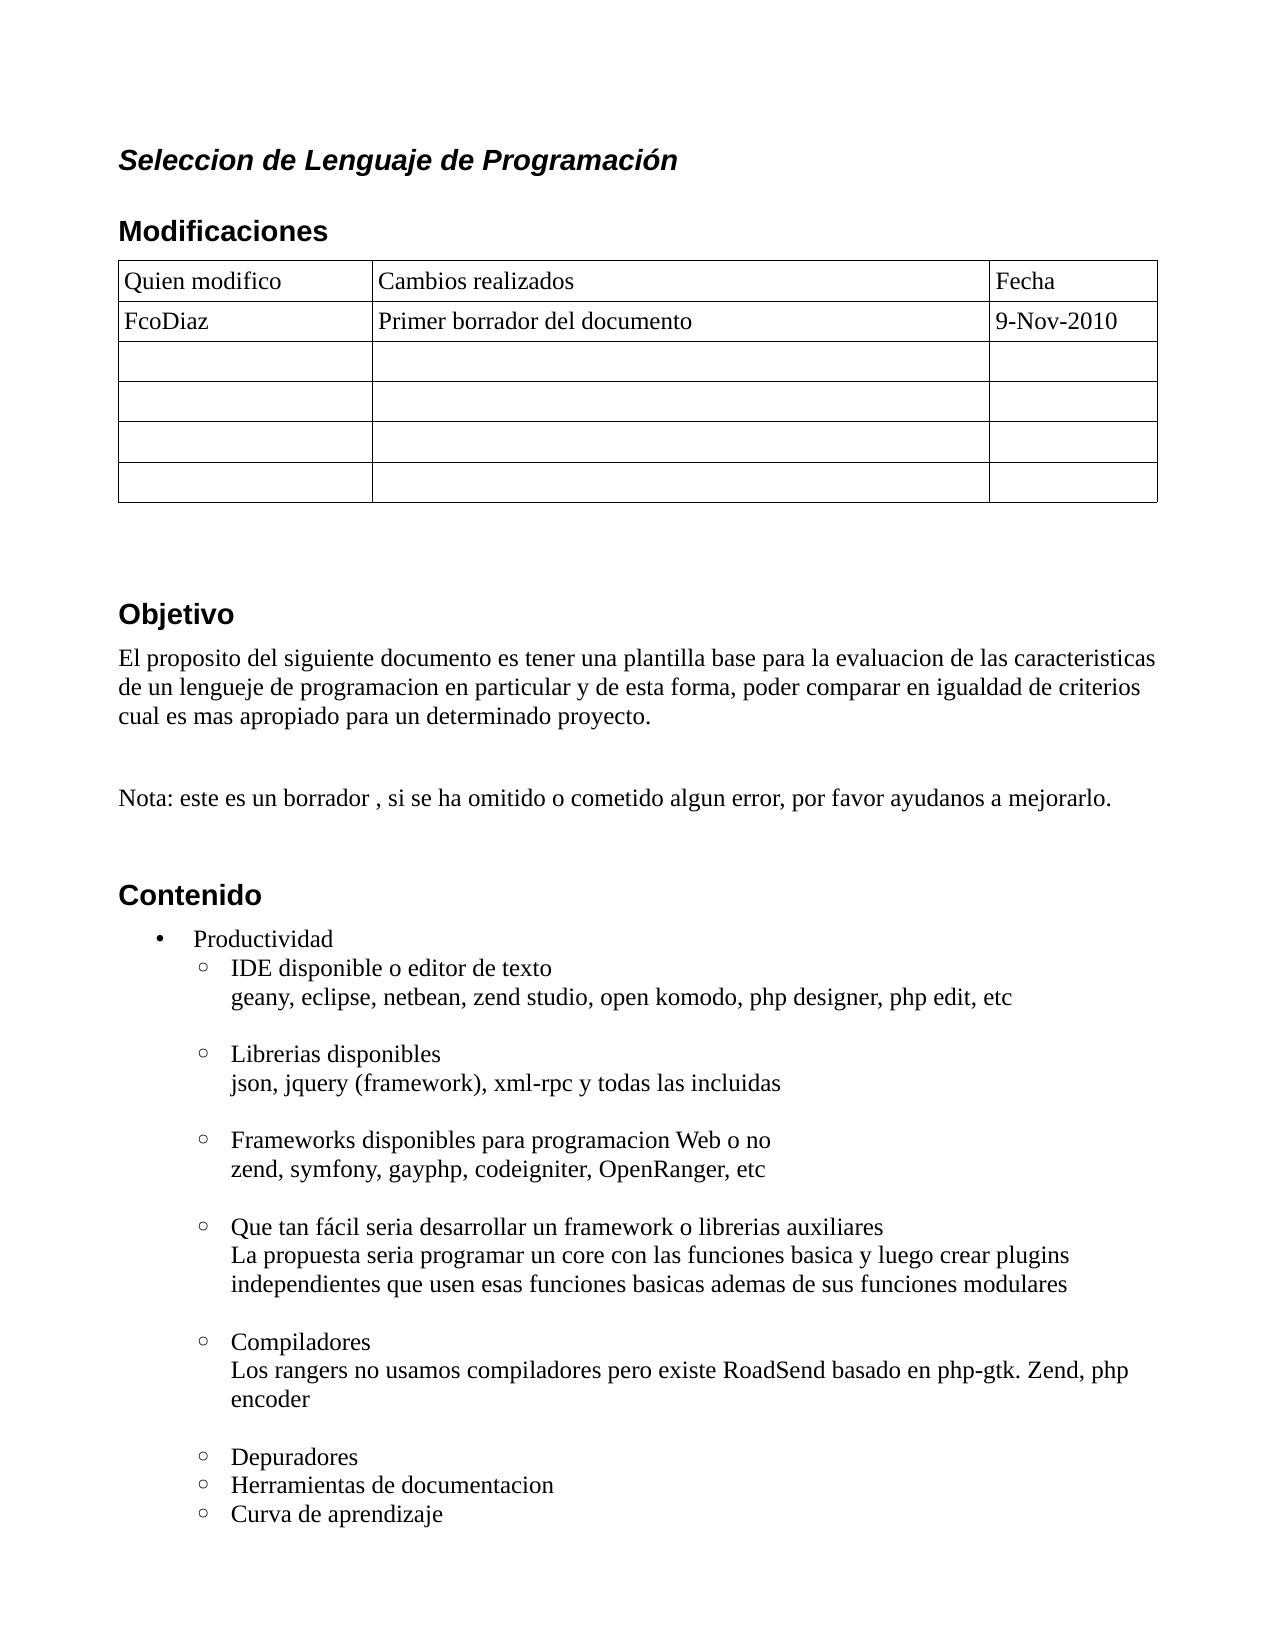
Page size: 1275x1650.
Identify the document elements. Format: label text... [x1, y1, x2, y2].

list geany, eclipse, netbean, zend studio, open komodo, php designer, php edit, etc [193, 982, 1157, 1011]
table_header Quien modifico [119, 261, 372, 301]
table_cell [373, 382, 989, 421]
table_cell [119, 342, 372, 381]
subtitle Modificaciones [118, 214, 1157, 248]
list Productividad [156, 924, 1157, 953]
list zend, symfony, gayphp, codeigniter, OpenRanger, etc [193, 1154, 1157, 1183]
table_cell [373, 463, 989, 502]
table_cell [373, 422, 989, 462]
list IDE disponible o editor de texto [193, 953, 1157, 982]
list json, jquery (framework), xml-rpc y todas las incluidas [193, 1068, 1157, 1097]
text El proposito del siguiente documento es tener una plantilla base para la evaluacion de las caracteristicas de un lengueje de programacion en particular y de esta forma, poder comparar en igualdad de criterios cual es mas apropiado para un determinado proyecto. [118, 643, 1157, 729]
list Librerias disponibles [193, 1039, 1157, 1068]
table_cell [990, 463, 1157, 502]
subtitle Contenido [118, 878, 1157, 912]
table_cell [990, 422, 1157, 462]
list Curva de aprendizaje [193, 1499, 1157, 1528]
list Los rangers no usamos compiladores pero existe RoadSend basado en php-gtk. Zend, php encoder [193, 1356, 1157, 1413]
text Nota: este es un borrador , si se ha omitido o cometido algun error, por favor ayudanos a mejorarlo. [118, 783, 1157, 812]
list Depuradores [193, 1442, 1157, 1471]
subtitle Objetivo [118, 597, 1157, 631]
list Que tan fácil seria desarrollar un framework o librerias auxiliares [193, 1212, 1157, 1241]
table_cell Primer borrador del documento [373, 302, 989, 341]
subtitle Seleccion de Lenguaje de Programación [118, 143, 1157, 177]
table_cell [119, 463, 372, 502]
table_cell [119, 382, 372, 421]
list Herramientas de documentacion [193, 1471, 1157, 1499]
table_cell [373, 342, 989, 381]
list Compiladores [193, 1327, 1157, 1356]
table_header Cambios realizados [373, 261, 989, 301]
table_cell [990, 342, 1157, 381]
list Frameworks disponibles para programacion Web o no [193, 1126, 1157, 1154]
table_cell FcoDiaz [119, 302, 372, 341]
table_cell [119, 422, 372, 462]
table_header Fecha [990, 261, 1157, 301]
table_cell [990, 382, 1157, 421]
table_cell 9-Nov-2010 [990, 302, 1157, 341]
list La propuesta seria programar un core con las funciones basica y luego crear plugins independientes que usen esas funciones basicas ademas de sus funciones modulares [193, 1241, 1157, 1298]
